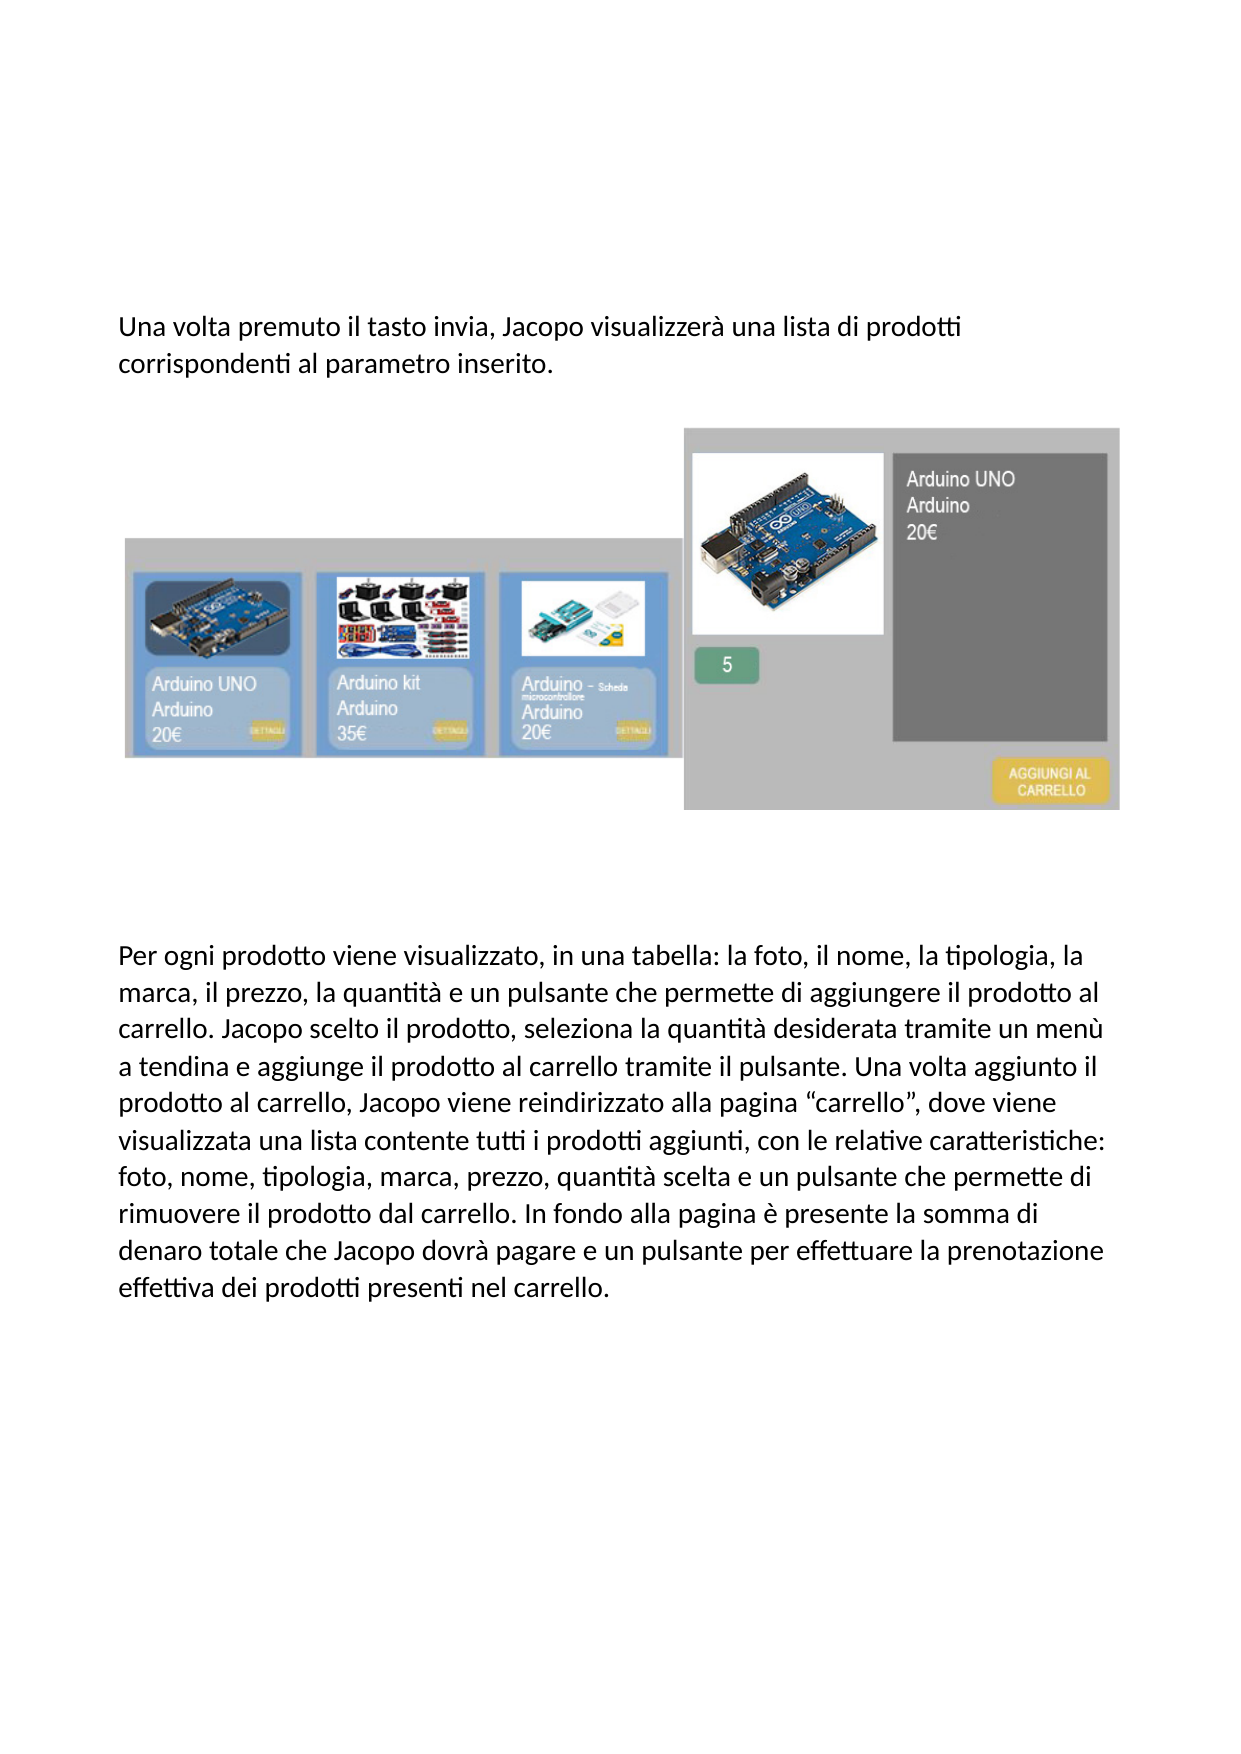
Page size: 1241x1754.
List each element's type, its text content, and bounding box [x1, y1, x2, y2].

text Per ogni prodotto viene visualizzato, in una tabella: la foto, il nome, la tipologia, la marca, il prezzo, la quantità e un pulsante che permette di aggiungere il prodotto al carrello. Jacopo scelto il prodotto, seleziona la quantità desiderata tramite un menù a tendina e aggiunge il prodotto al carrello tramite il pulsante. Una volta aggiunto il prodotto al carrello, Jacopo viene reindirizzato alla pagina “carrello”, dove viene visualizzata una lista contente tutti i prodotti aggiunti, con le relative caratteristiche: foto, nome, tipologia, marca, prezzo, quantità scelta e un pulsante che permette di rimuovere il prodotto dal carrello. In fondo alla pagina è presente la somma di denaro totale che Jacopo dovrà pagare e un pulsante per effettuare la prenotazione effettiva dei prodotti presenti nel carrello. [118, 937, 1122, 1305]
text Una volta premuto il tasto invia, Jacopo visualizzerà una lista di prodotti corrispondenti al parametro inserito. [118, 308, 1122, 381]
